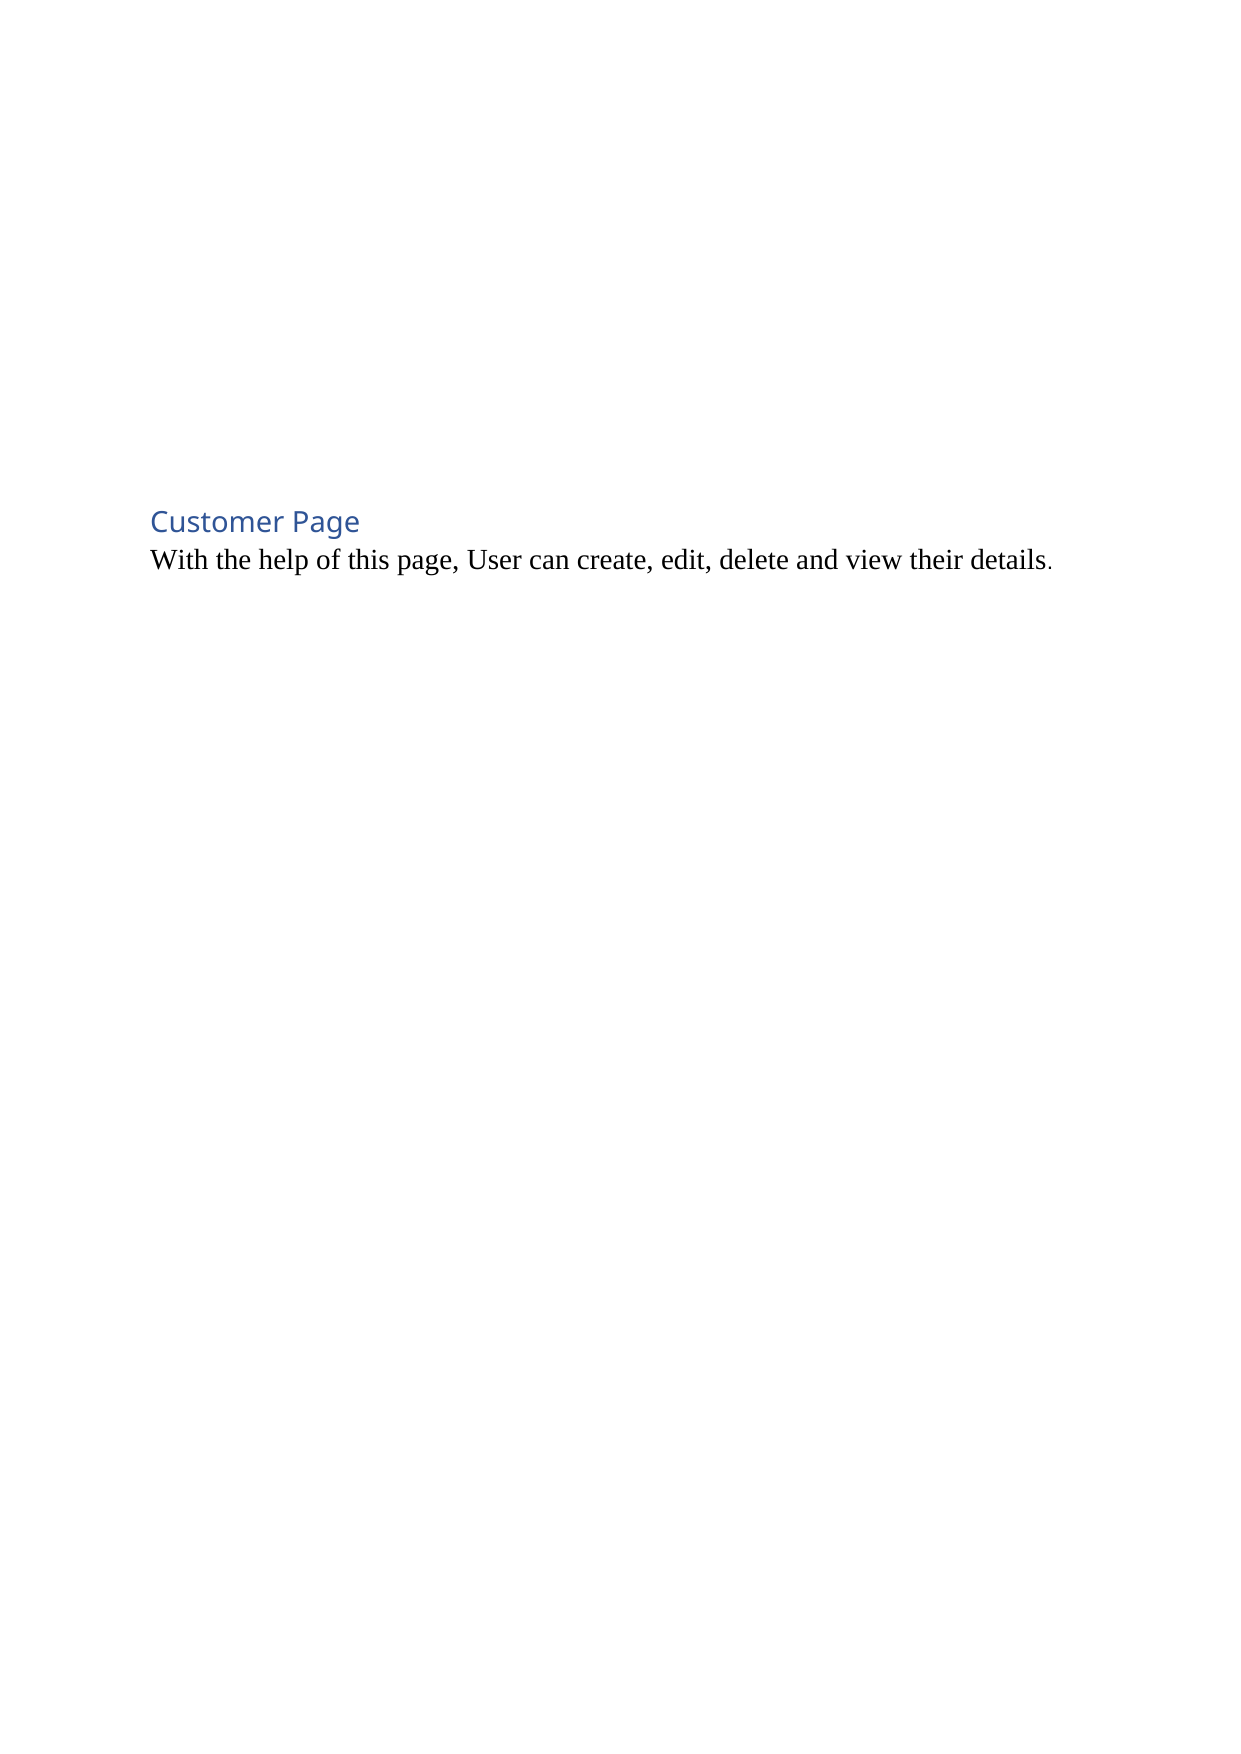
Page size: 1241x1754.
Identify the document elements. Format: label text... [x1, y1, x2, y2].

subtitle Customer Page [150, 501, 1090, 541]
text With the help of this page, User can create, edit, delete and view their details. [150, 542, 1090, 576]
